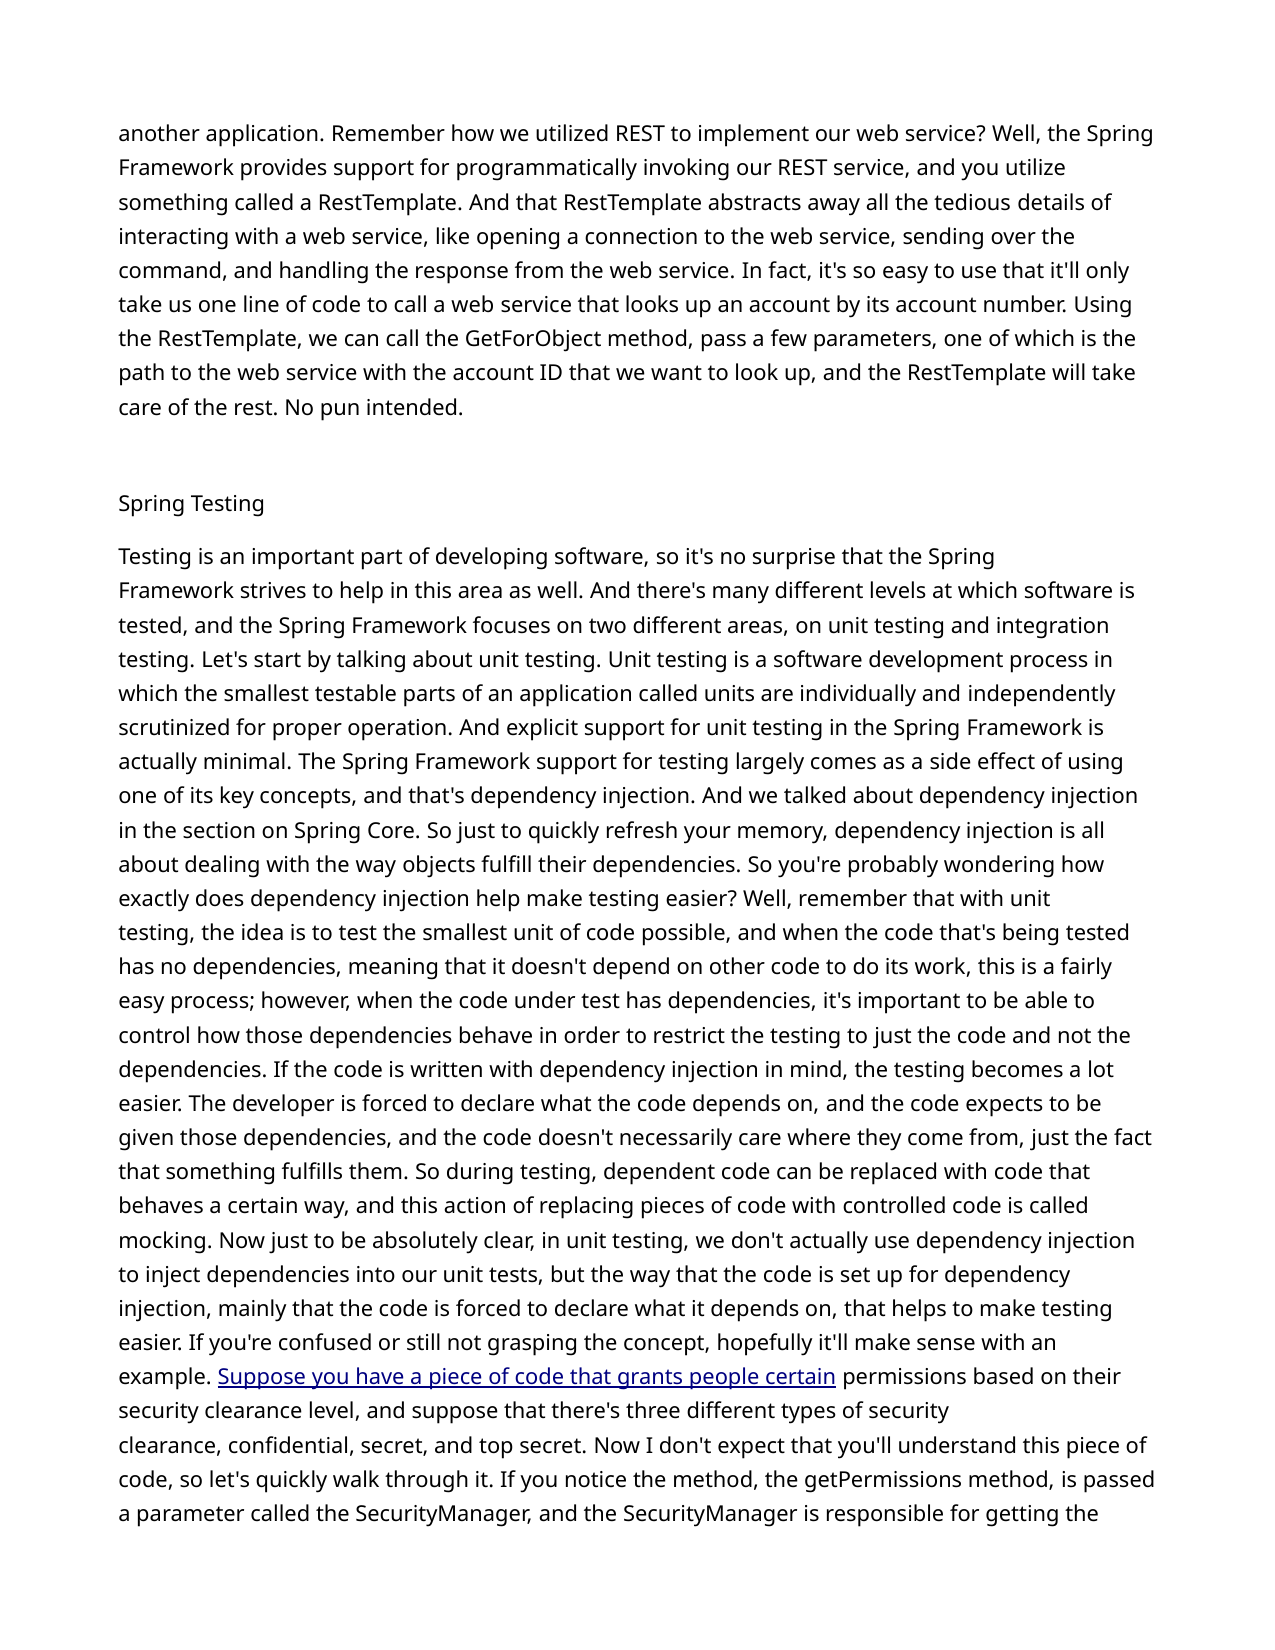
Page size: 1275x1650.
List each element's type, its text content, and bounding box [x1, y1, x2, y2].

text Testing is an important part of developing software, so it's no surprise that the Spring Framework strives to help in this area as well. And there's many different levels at which software is tested, and the Spring Framework focuses on two different areas, on unit testing and integration testing. Let's start by talking about unit testing. Unit testing is a software development process in which the smallest testable parts of an application called units are individually and independently scrutinized for proper operation. And explicit support for unit testing in the Spring Framework is actually minimal. The Spring Framework support for testing largely comes as a side effect of using one of its key concepts, and that's dependency injection. And we talked about dependency injection in the section on Spring Core. So just to quickly refresh your memory, dependency injection is all about dealing with the way objects fulfill their dependencies. So you're probably wondering how exactly does dependency injection help make testing easier? Well, remember that with unit testing, the idea is to test the smallest unit of code possible, and when the code that's being tested has no dependencies, meaning that it doesn't depend on other code to do its work, this is a fairly easy process; however, when the code under test has dependencies, it's important to be able to control how those dependencies behave in order to restrict the testing to just the code and not the dependencies. If the code is written with dependency injection in mind, the testing becomes a lot easier. The developer is forced to declare what the code depends on, and the code expects to be given those dependencies, and the code doesn't necessarily care where they come from, just the fact that something fulfills them. So during testing, dependent code can be replaced with code that behaves a certain way, and this action of replacing pieces of code with controlled code is called mocking. Now just to be absolutely clear, in unit testing, we don't actually use dependency injection to inject dependencies into our unit tests, but the way that the code is set up for dependency injection, mainly that the code is forced to declare what it depends on, that helps to make testing easier. If you're confused or still not grasping the concept, hopefully it'll make sense with an example. Suppose you have a piece of code that grants people certain permissions based on their security clearance level, and suppose that there's three different types of security clearance, confidential, secret, and top secret. Now I don't expect that you'll understand this piece of code, so let's quickly walk through it. If you notice the method, the getPermissions method, is passed a parameter called the SecurityManager, and the SecurityManager is responsible for getting the [118, 541, 1157, 1528]
text another application. Remember how we utilized REST to implement our web service? Well, the Spring Framework provides support for programmatically invoking our REST service, and you utilize something called a RestTemplate. And that RestTemplate abstracts away all the tedious details of interacting with a web service, like opening a connection to the web service, sending over the command, and handling the response from the web service. In fact, it's so easy to use that it'll only take us one line of code to call a web service that looks up an account by its account number. Using the RestTemplate, we can call the GetForObject method, pass a few parameters, one of which is the path to the web service with the account ID that we want to look up, and the RestTemplate will take care of the rest. No pun intended. [118, 118, 1157, 421]
subtitle Spring Testing [118, 488, 1157, 518]
